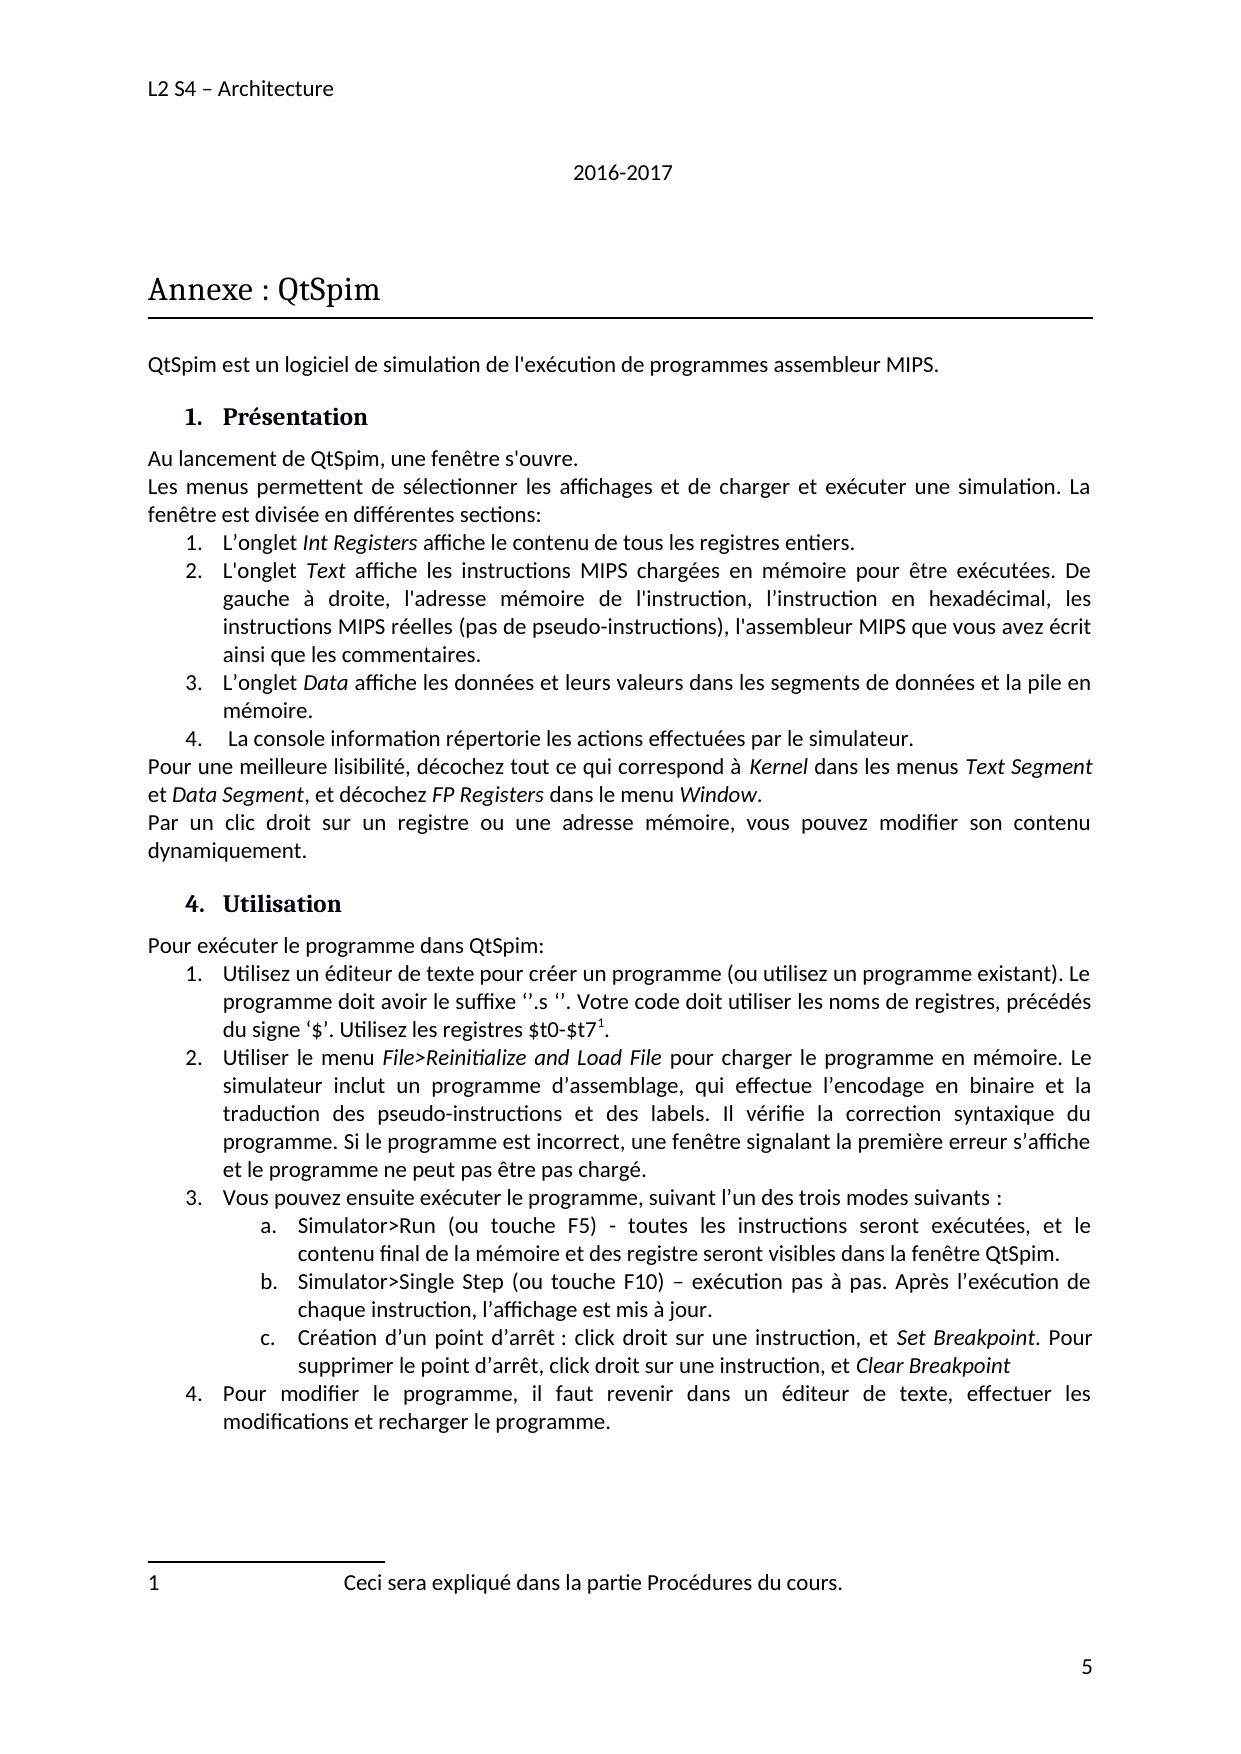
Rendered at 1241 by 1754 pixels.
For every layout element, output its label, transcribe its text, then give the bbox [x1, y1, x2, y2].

text Par un clic droit sur un registre ou une adresse mémoire, vous pouvez modifier son contenu dynamiquement. [148, 808, 1093, 864]
list Création d’un point d’arrêt : click droit sur une instruction, et Set Breakpoint. Pour supprimer le point d’arrêt, click droit sur une instruction, et Clear Breakpoint [260, 1323, 1093, 1379]
list Simulator>Run (ou touche F5) - toutes les instructions seront exécutées, et le contenu final de la mémoire et des registre seront visibles dans la fenêtre QtSpim. [260, 1211, 1093, 1267]
list Ceci sera expliqué dans la partie Procédures du cours. [148, 1568, 1093, 1596]
list L’onglet Data affiche les données et leurs valeurs dans les segments de données et la pile en mémoire. [185, 668, 1093, 724]
list Pour modifier le programme, il faut revenir dans un éditeur de texte, effectuer les modifications et recharger le programme. [185, 1379, 1093, 1435]
list L'onglet Text affiche les instructions MIPS chargées en mémoire pour être exécutées. De gauche à droite, l'adresse mémoire de l'instruction, l’instruction en hexadécimal, les instructions MIPS réelles (pas de pseudo-instructions), l'assembleur MIPS que vous avez écrit ainsi que les commentaires. [185, 556, 1093, 668]
text Les menus permettent de sélectionner les affichages et de charger et exécuter une simulation. La fenêtre est divisée en différentes sections: [148, 472, 1093, 528]
text Pour exécuter le programme dans QtSpim: [148, 931, 1093, 959]
text Au lancement de QtSpim, une fenêtre s'ouvre. [148, 444, 1093, 472]
subtitle Présentation [185, 403, 1093, 432]
list La console information répertorie les actions effectuées par le simulateur. [185, 724, 1093, 752]
title Annexe : QtSpim [148, 270, 1093, 317]
list Utilisez un éditeur de texte pour créer un programme (ou utilisez un programme existant). Le programme doit avoir le suffixe ‘’.s ‘’. Votre code doit utiliser les noms de registres, précédés du signe ‘$’. Utilisez les registres $t0-$t7. [185, 959, 1093, 1043]
subtitle Utilisation [185, 889, 1093, 918]
text Pour une meilleure lisibilité, décochez tout ce qui correspond à Kernel dans les menus Text Segment et Data Segment, et décochez FP Registers dans le menu Window. [148, 752, 1093, 808]
list L’onglet Int Registers affiche le contenu de tous les registres entiers. [185, 528, 1093, 556]
list Utiliser le menu File>Reinitialize and Load File pour charger le programme en mémoire. Le simulateur inclut un programme d’assemblage, qui effectue l’encodage en binaire et la traduction des pseudo-instructions et des labels. Il vérifie la correction syntaxique du programme. Si le programme est incorrect, une fenêtre signalant la première erreur s’affiche et le programme ne peut pas être pas chargé. [185, 1043, 1093, 1183]
list Vous pouvez ensuite exécuter le programme, suivant l’un des trois modes suivants : [185, 1183, 1093, 1211]
list Simulator>Single Step (ou touche F10) – exécution pas à pas. Après l’exécution de chaque instruction, l’affichage est mis à jour. [260, 1267, 1093, 1323]
text QtSpim est un logiciel de simulation de l'exécution de programmes assembleur MIPS. [148, 350, 1093, 378]
